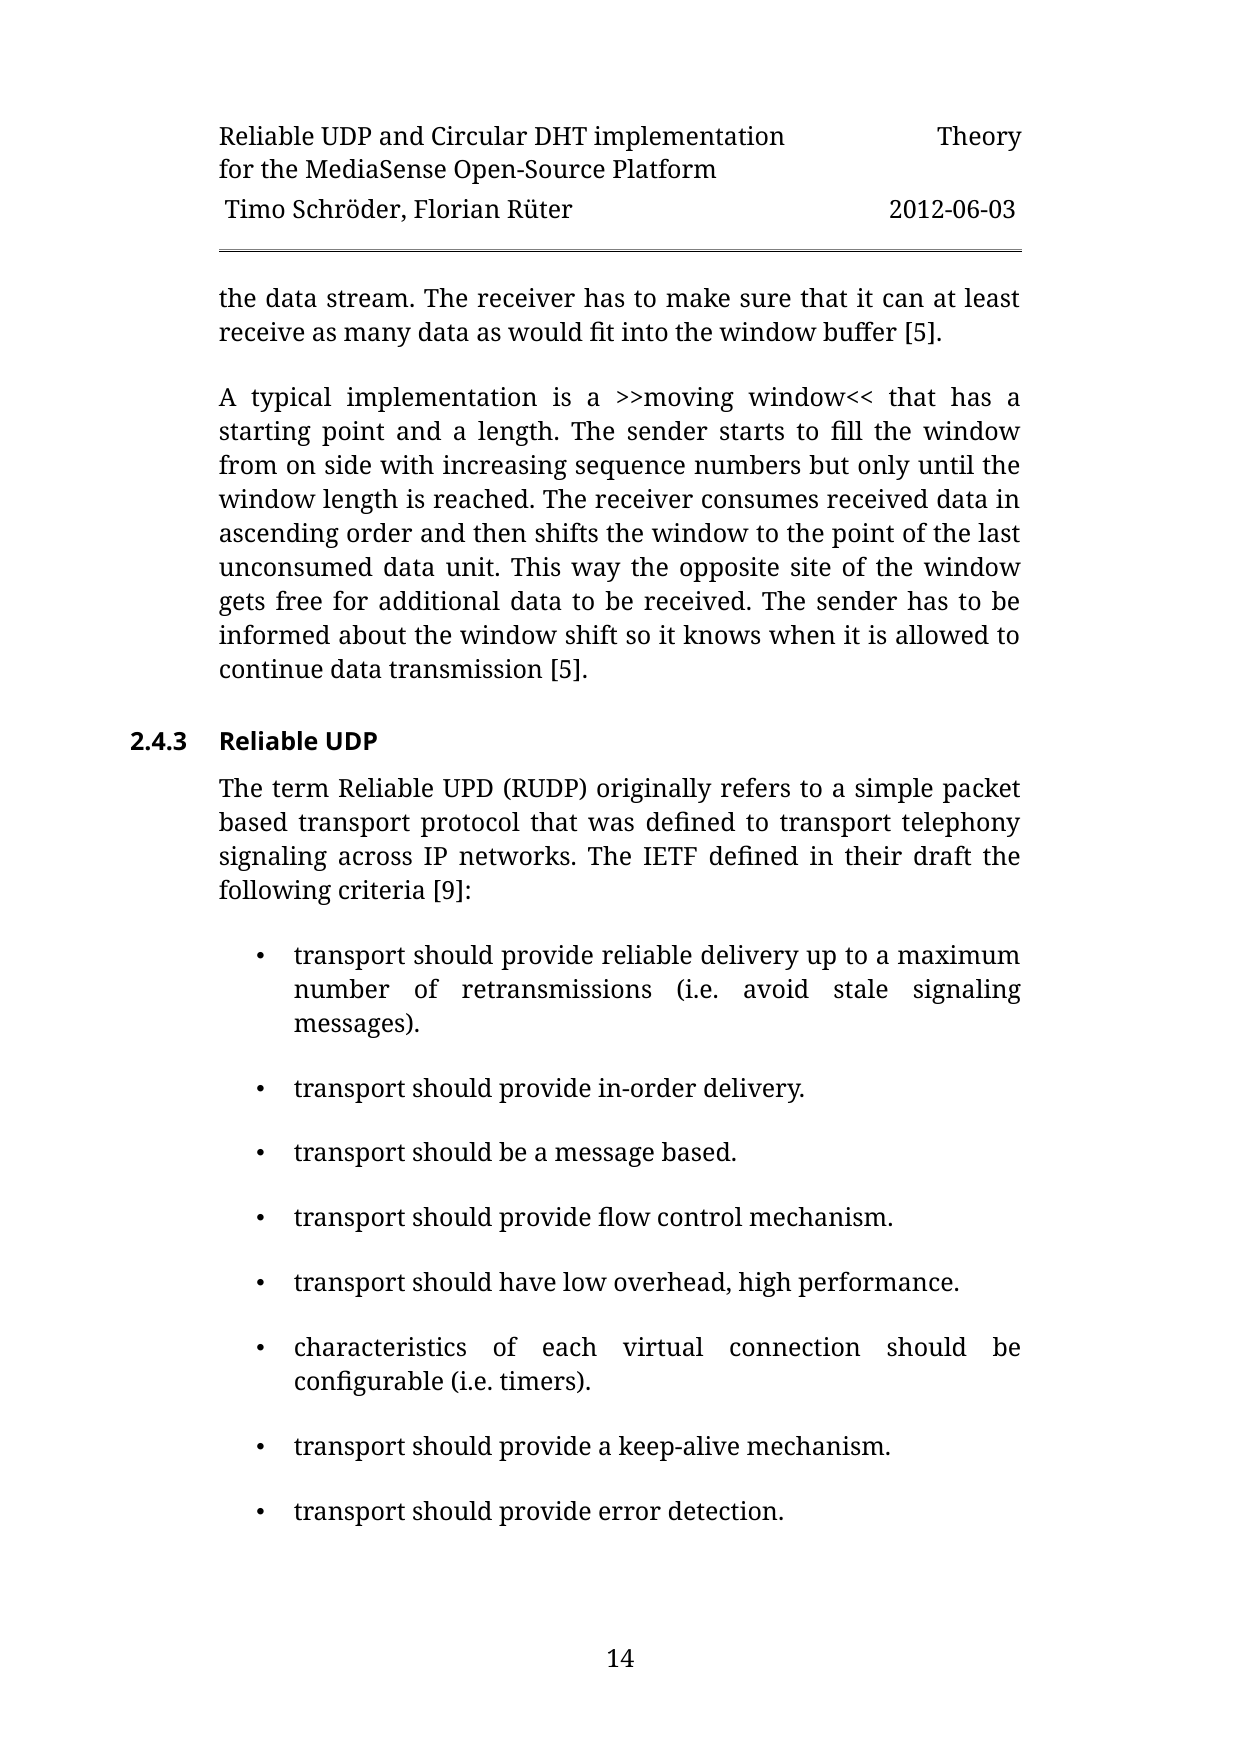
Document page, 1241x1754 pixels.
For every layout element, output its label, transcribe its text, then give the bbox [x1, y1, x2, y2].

text the data stream. The receiver has to make sure that it can at least receive as many data as would fit into the window buffer [5]. [218, 281, 1022, 349]
list transport should provide in-order delivery. [256, 1070, 1022, 1104]
list transport should have low overhead, high performance. [256, 1265, 1022, 1299]
subtitle Reliable UDP [130, 723, 1022, 757]
list transport should provide flow control mechanism. [256, 1200, 1022, 1234]
list characteristics of each virtual connection should be configurable (i.e. timers). [256, 1329, 1022, 1398]
text The term Reliable UPD (RUDP) originally refers to a simple packet based transport protocol that was defined to transport telephony signaling across IP networks. The IETF defined in their draft the following criteria [9]: [218, 770, 1022, 907]
list transport should provide reliable delivery up to a maximum number of retransmissions (i.e. avoid stale signaling messages). [256, 937, 1022, 1039]
list transport should be a message based. [256, 1135, 1022, 1169]
list transport should provide error detection. [256, 1493, 1022, 1527]
list transport should provide a keep-alive mechanism. [256, 1428, 1022, 1462]
text A typical implementation is a >>moving window<< that has a starting point and a length. The sender starts to fill the window from on side with increasing sequence numbers but only until the window length is reached. The receiver consumes received data in ascending order and then shifts the window to the point of the last unconsumed data unit. This way the opposite site of the window gets free for additional data to be received. The sender has to be informed about the window shift so it knows when it is allowed to continue data transmission [5]. [218, 379, 1022, 686]
